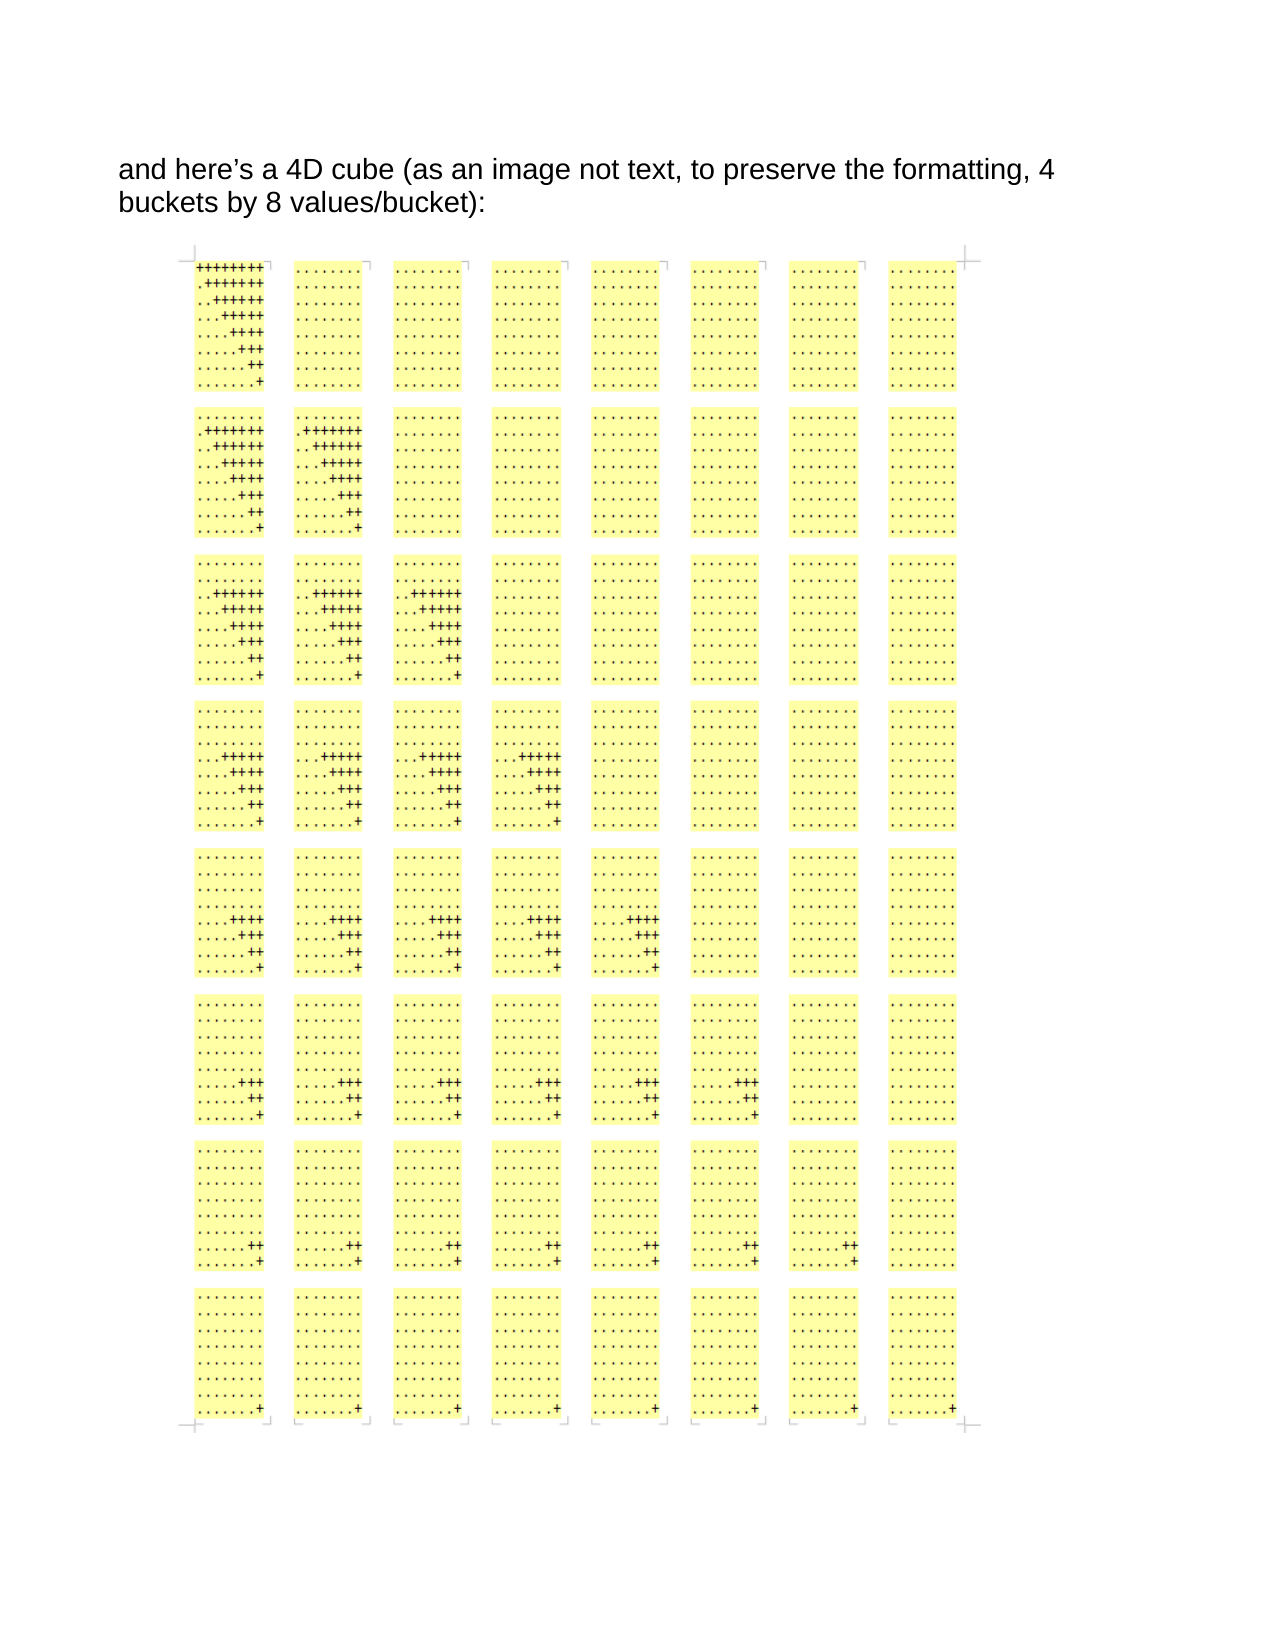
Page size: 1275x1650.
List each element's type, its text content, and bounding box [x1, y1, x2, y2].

text and here’s a 4D cube (as an image not text, to preserve the formatting, 4 buckets by 8 values/bucket): [118, 152, 1157, 219]
picture [167, 243, 982, 1433]
